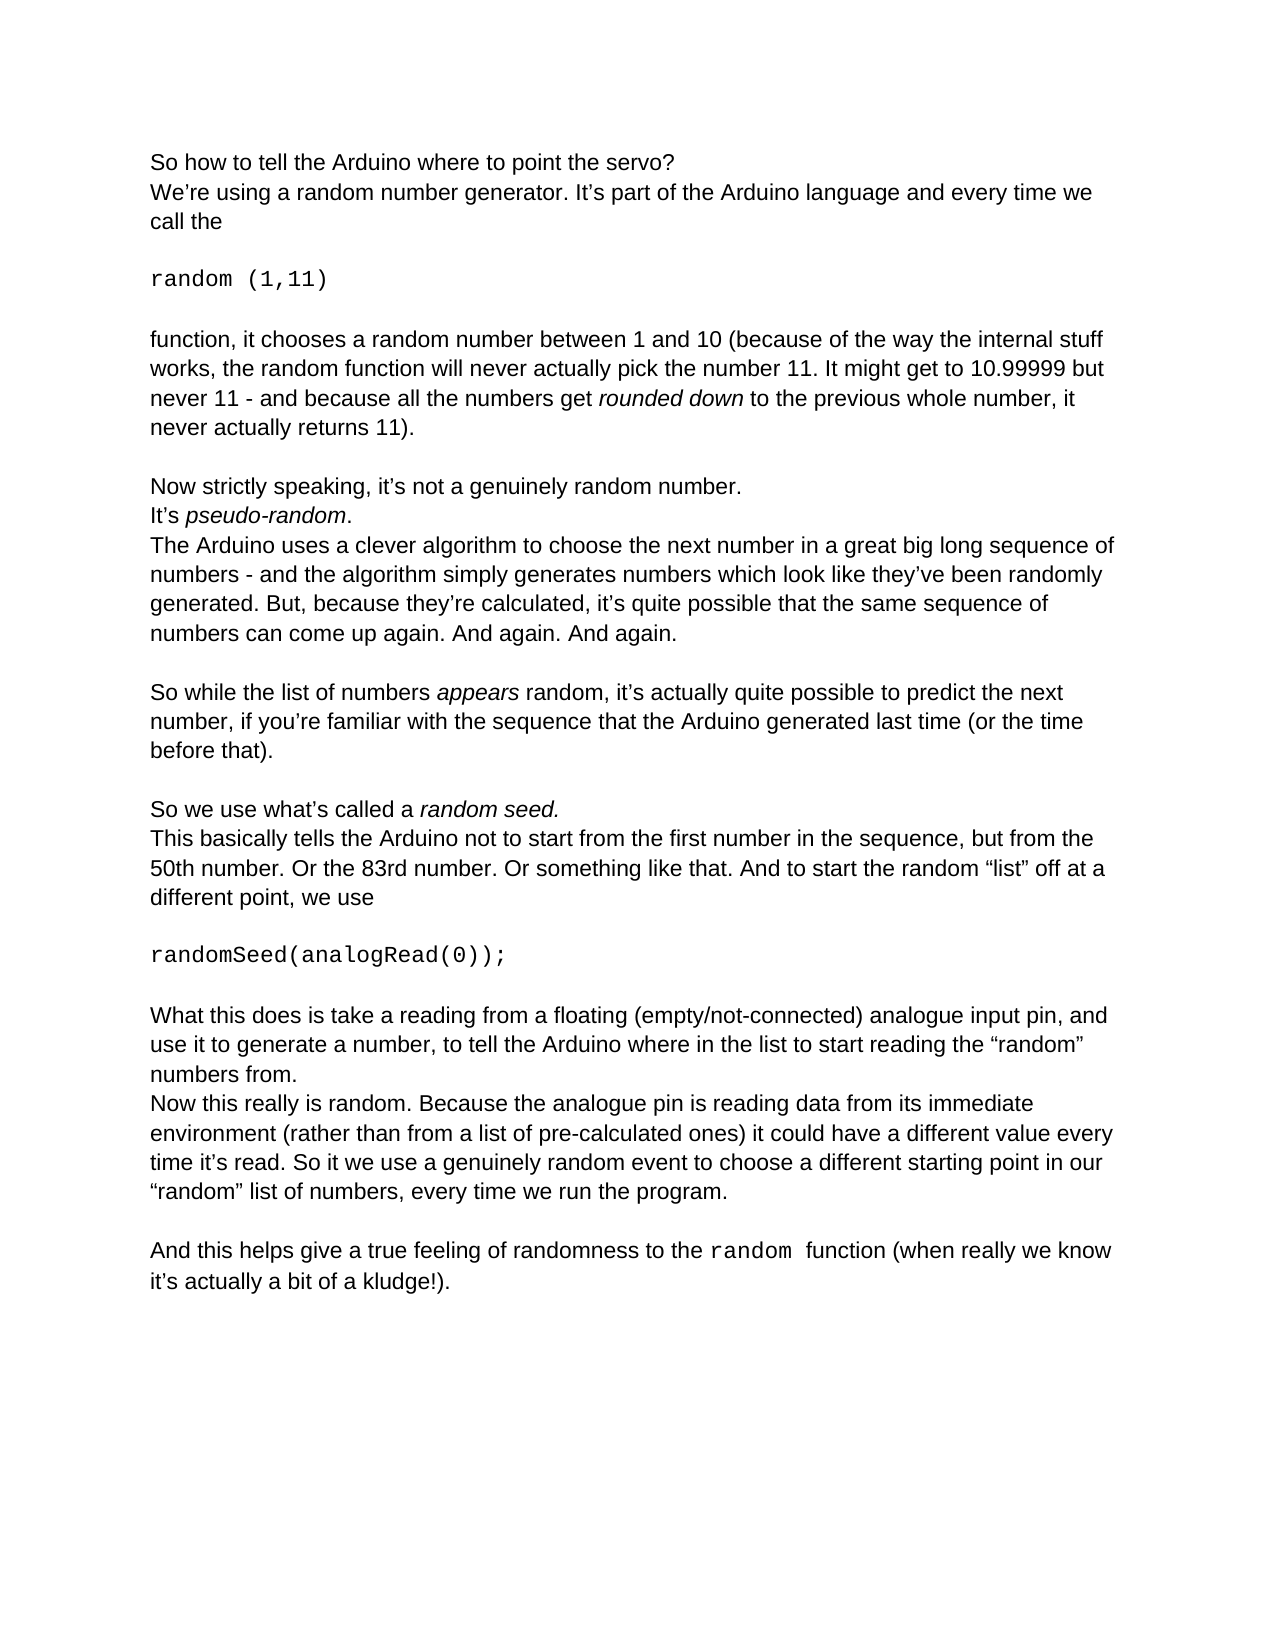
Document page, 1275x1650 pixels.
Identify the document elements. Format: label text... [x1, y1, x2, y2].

text And this helps give a true feeling of randomness to the random function (when really we know it’s actually a bit of a kludge!). [150, 1238, 1125, 1295]
text The Arduino uses a clever algorithm to choose the next number in a great big long sequence of numbers - and the algorithm simply generates numbers which look like they’ve been randomly generated. But, because they’re calculated, it’s quite possible that the same sequence of numbers can come up again. And again. And again. [150, 532, 1125, 646]
text random (1,11) [150, 267, 1125, 293]
text Now this really is random. Because the analogue pin is reading data from its immediate environment (rather than from a list of pre-calculated ones) it could have a different value every time it’s read. So it we use a genuinely random event to choose a different starting point in our “random” list of numbers, every time we run the program. [150, 1091, 1125, 1204]
text So while the list of numbers appears random, it’s actually quite possible to predict the next number, if you’re familiar with the sequence that the Arduino generated last time (or the time before that). [150, 679, 1125, 763]
text This basically tells the Arduino not to start from the first number in the sequence, but from the 50th number. Or the 83rd number. Or something like that. And to start the random “list” off at a different point, we use [150, 826, 1125, 910]
text So we use what’s called a random seed. [150, 797, 1125, 822]
text What this does is take a reading from a floating (empty/not-connected) analogue input pin, and use it to generate a number, to tell the Arduino where in the list to start reading the “random” numbers from. [150, 1003, 1125, 1087]
text So how to tell the Arduino where to point the servo? [150, 150, 1125, 176]
text function, it chooses a random number between 1 and 10 (because of the way the internal stuff works, the random function will never actually pick the number 11. It might get to 10.99999 but never 11 - and because all the numbers get rounded down to the previous whole number, it never actually returns 11). [150, 327, 1125, 440]
text Now strictly speaking, it’s not a genuinely random number. [150, 473, 1125, 499]
text We’re using a random number generator. It’s part of the Arduino language and every time we call the [150, 179, 1125, 234]
text randomSeed(analogRead(0)); [150, 943, 1125, 969]
text It’s pseudo-random. [150, 503, 1125, 528]
